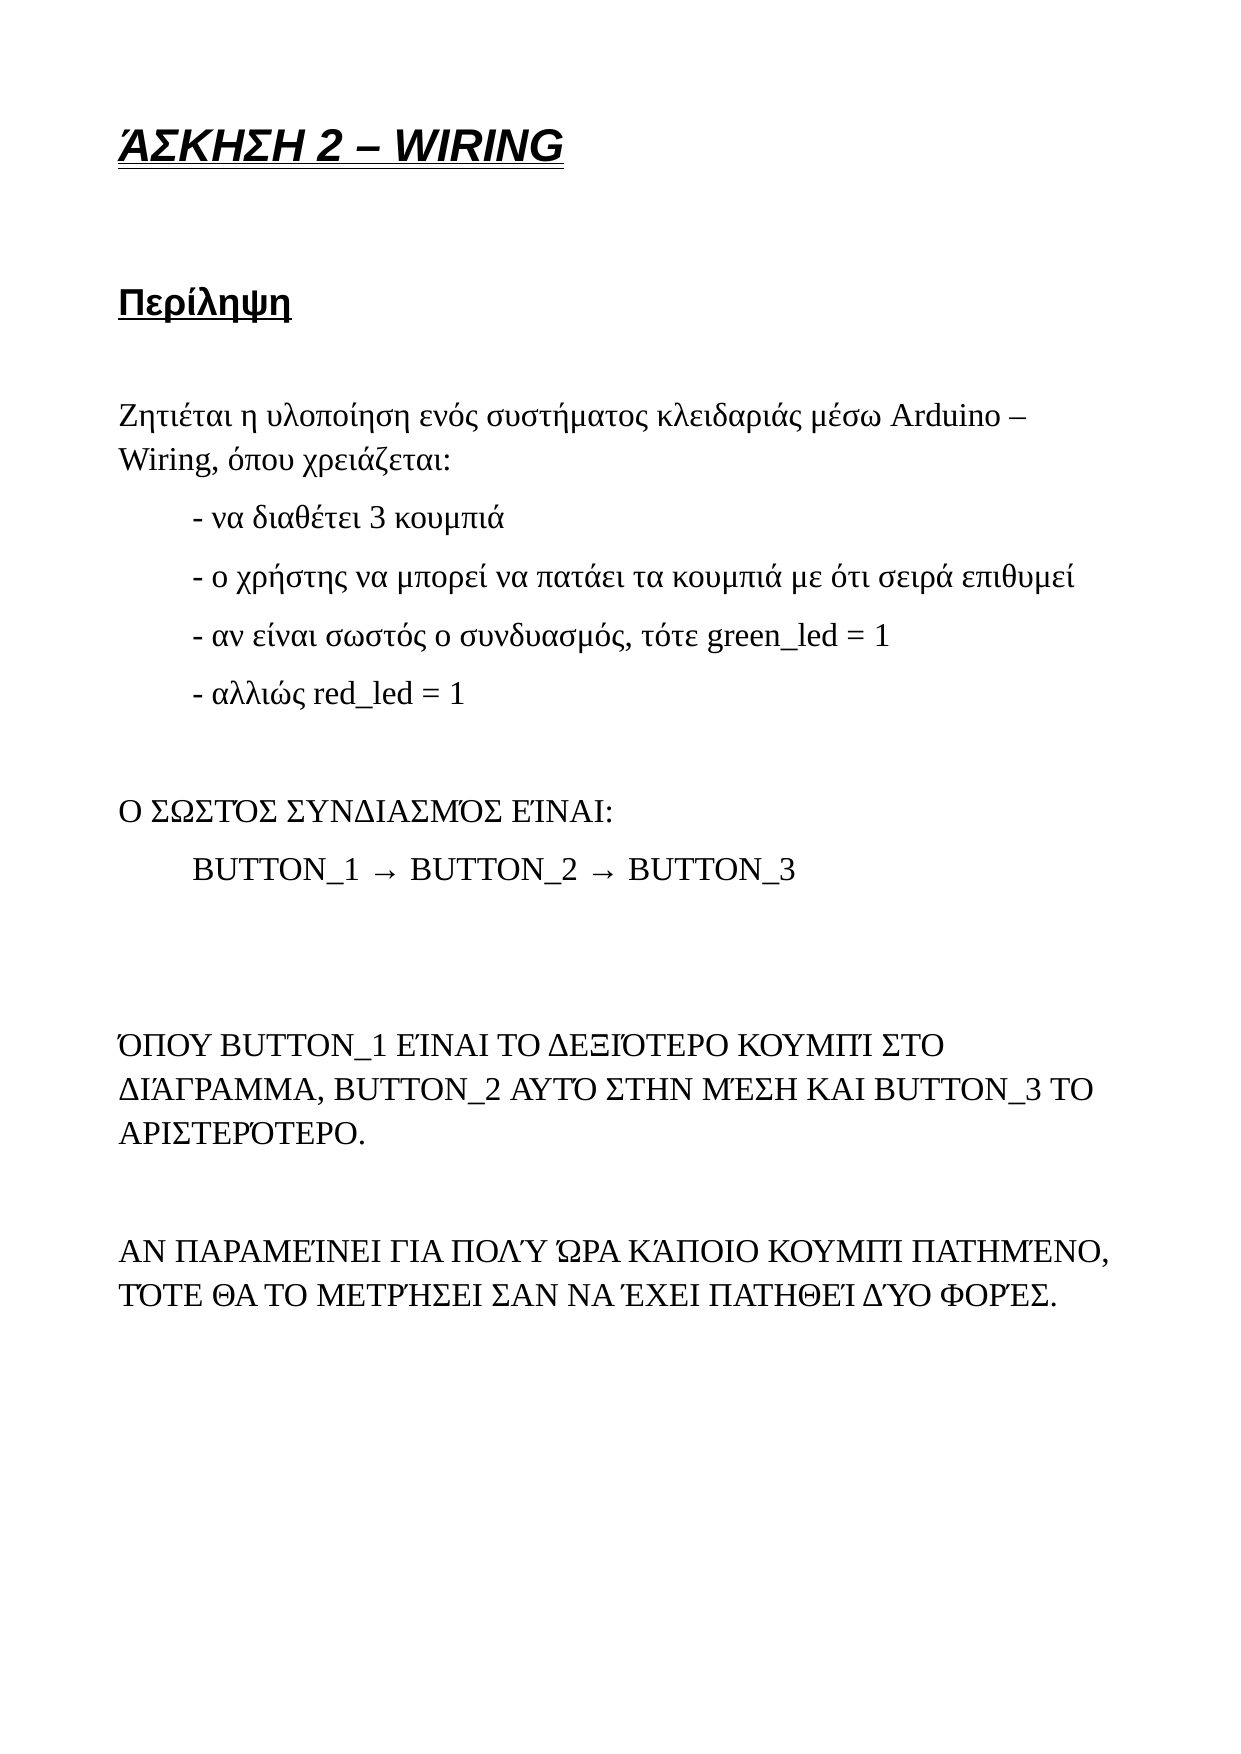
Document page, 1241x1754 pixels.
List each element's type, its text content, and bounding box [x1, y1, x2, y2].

text BUTTON_1 → BUTTON_2 → BUTTON_3 [118, 849, 1122, 888]
text ΑΝ ΠΑΡΑΜΕΊΝΕΙ ΓΙΑ ΠΟΛΎ ΏΡΑ ΚΆΠΟΙΟ ΚΟΥΜΠΊ ΠΑΤΗΜΈΝΟ, ΤΌΤΕ ΘΑ ΤΟ ΜΕΤΡΉΣΕΙ ΣΑΝ ΝΑ ΈΧΕΙ ΠΑΤΗΘΕΊ ΔΎΟ ΦΟΡΈΣ. [118, 1231, 1122, 1313]
text - ο χρήστης να μπορεί να πατάει τα κουμπιά με ότι σειρά επιθυμεί [118, 556, 1122, 594]
text - αλλιώς red_led = 1 [118, 673, 1122, 712]
subtitle Περίληψη [118, 281, 1122, 324]
text Ζητιέται η υλοποίηση ενός συστήματος κλειδαριάς μέσω Arduino – Wiring, όπου χρειάζεται: [118, 395, 1122, 477]
text ΌΠΟΥ BUTTON_1 ΕΊΝΑΙ ΤΟ ΔΕΞΙΌΤΕΡΟ ΚΟΥΜΠΊ ΣΤΟ ΔΙΆΓΡΑΜΜΑ, BUTTON_2 ΑΥΤΌ ΣΤΗΝ ΜΈΣΗ ΚΑΙ BUTTON_3 ΤΟ ΑΡΙΣΤΕΡΌΤΕΡΟ. [118, 1025, 1122, 1152]
text - να διαθέτει 3 κουμπιά [118, 498, 1122, 536]
subtitle ΆΣΚΗΣΗ 2 – WIRING [118, 118, 1122, 171]
text Ο ΣΩΣΤΌΣ ΣΥΝΔΙΑΣΜΌΣ ΕΊΝΑΙ: [118, 791, 1122, 829]
text - αν είναι σωστός ο συνδυασμός, τότε green_led = 1 [118, 615, 1122, 653]
